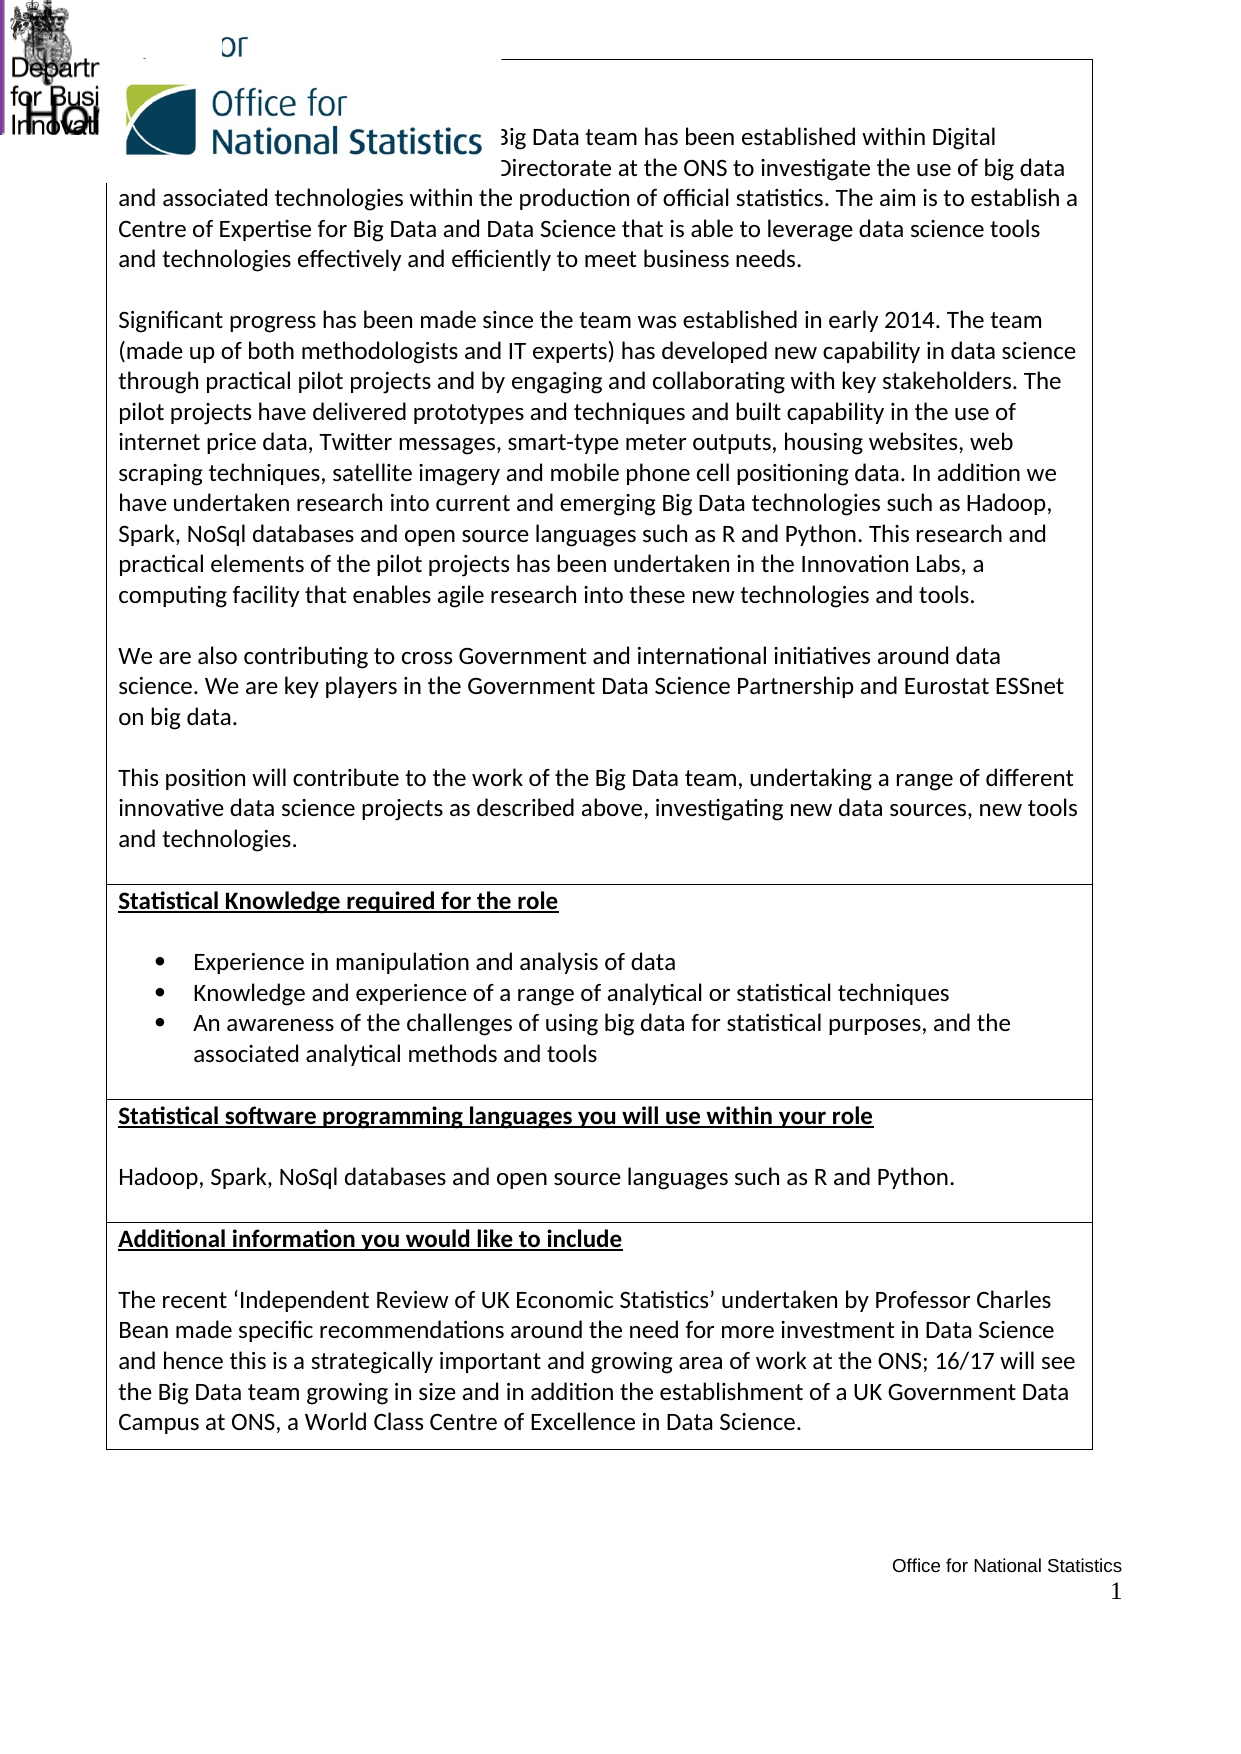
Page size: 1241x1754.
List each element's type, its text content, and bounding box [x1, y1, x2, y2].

table_cell Statistical software programming languages you will use within your role Hadoop, Spark, NoSql databases and open source languages such as R and Python. [107, 1100, 1092, 1222]
table_header Role The ONS Big Data team has been established within Digital Technology and Methodology (DTM) Directorate at the ONS to investigate the use of big data and associated technologies within the production of official statistics. The aim is to establish a Centre of Expertise for Big Data and Data Science that is able to leverage data science tools and technologies effectively and efficiently to meet business needs. Significant progress has been made since the team was established in early 2014. The team (made up of both methodologists and IT experts) has developed new capability in data science through practical pilot projects and by engaging and collaborating with key stakeholders. The pilot projects have delivered prototypes and techniques and built capability in the use of internet price data, Twitter messages, smart-type meter outputs, housing websites, web scraping techniques, satellite imagery and mobile phone cell positioning data. In addition we have undertaken research into current and emerging Big Data technologies such as Hadoop, Spark, NoSql databases and open source languages such as R and Python. This research and practical elements of the pilot projects has been undertaken in the Innovation Labs, a computing facility that enables agile research into these new technologies and tools. We are also contributing to cross Government and international initiatives around data science. We are key players in the Government Data Science Partnership and Eurostat ESSnet on big data. This position will contribute to the work of the Big Data team, undertaking a range of different innovative data science projects as described above, investigating new data sources, new tools and technologies. [107, 60, 1092, 884]
table_cell Additional information you would like to include The recent ‘Independent Review of UK Economic Statistics’ undertaken by Professor Charles Bean made specific recommendations around the need for more investment in Data Science and hence this is a strategically important and growing area of work at the ONS; 16/17 will see the Big Data team growing in size and in addition the establishment of a UK Government Data Campus at ONS, a World Class Centre of Excellence in Data Science. [107, 1223, 1092, 1449]
picture [0, 0, 502, 183]
table_cell Statistical Knowledge required for the role Experience in manipulation and analysis of data Knowledge and experience of a range of analytical or statistical techniques An awareness of the challenges of using big data for statistical purposes, and the associated analytical methods and tools [107, 885, 1092, 1099]
